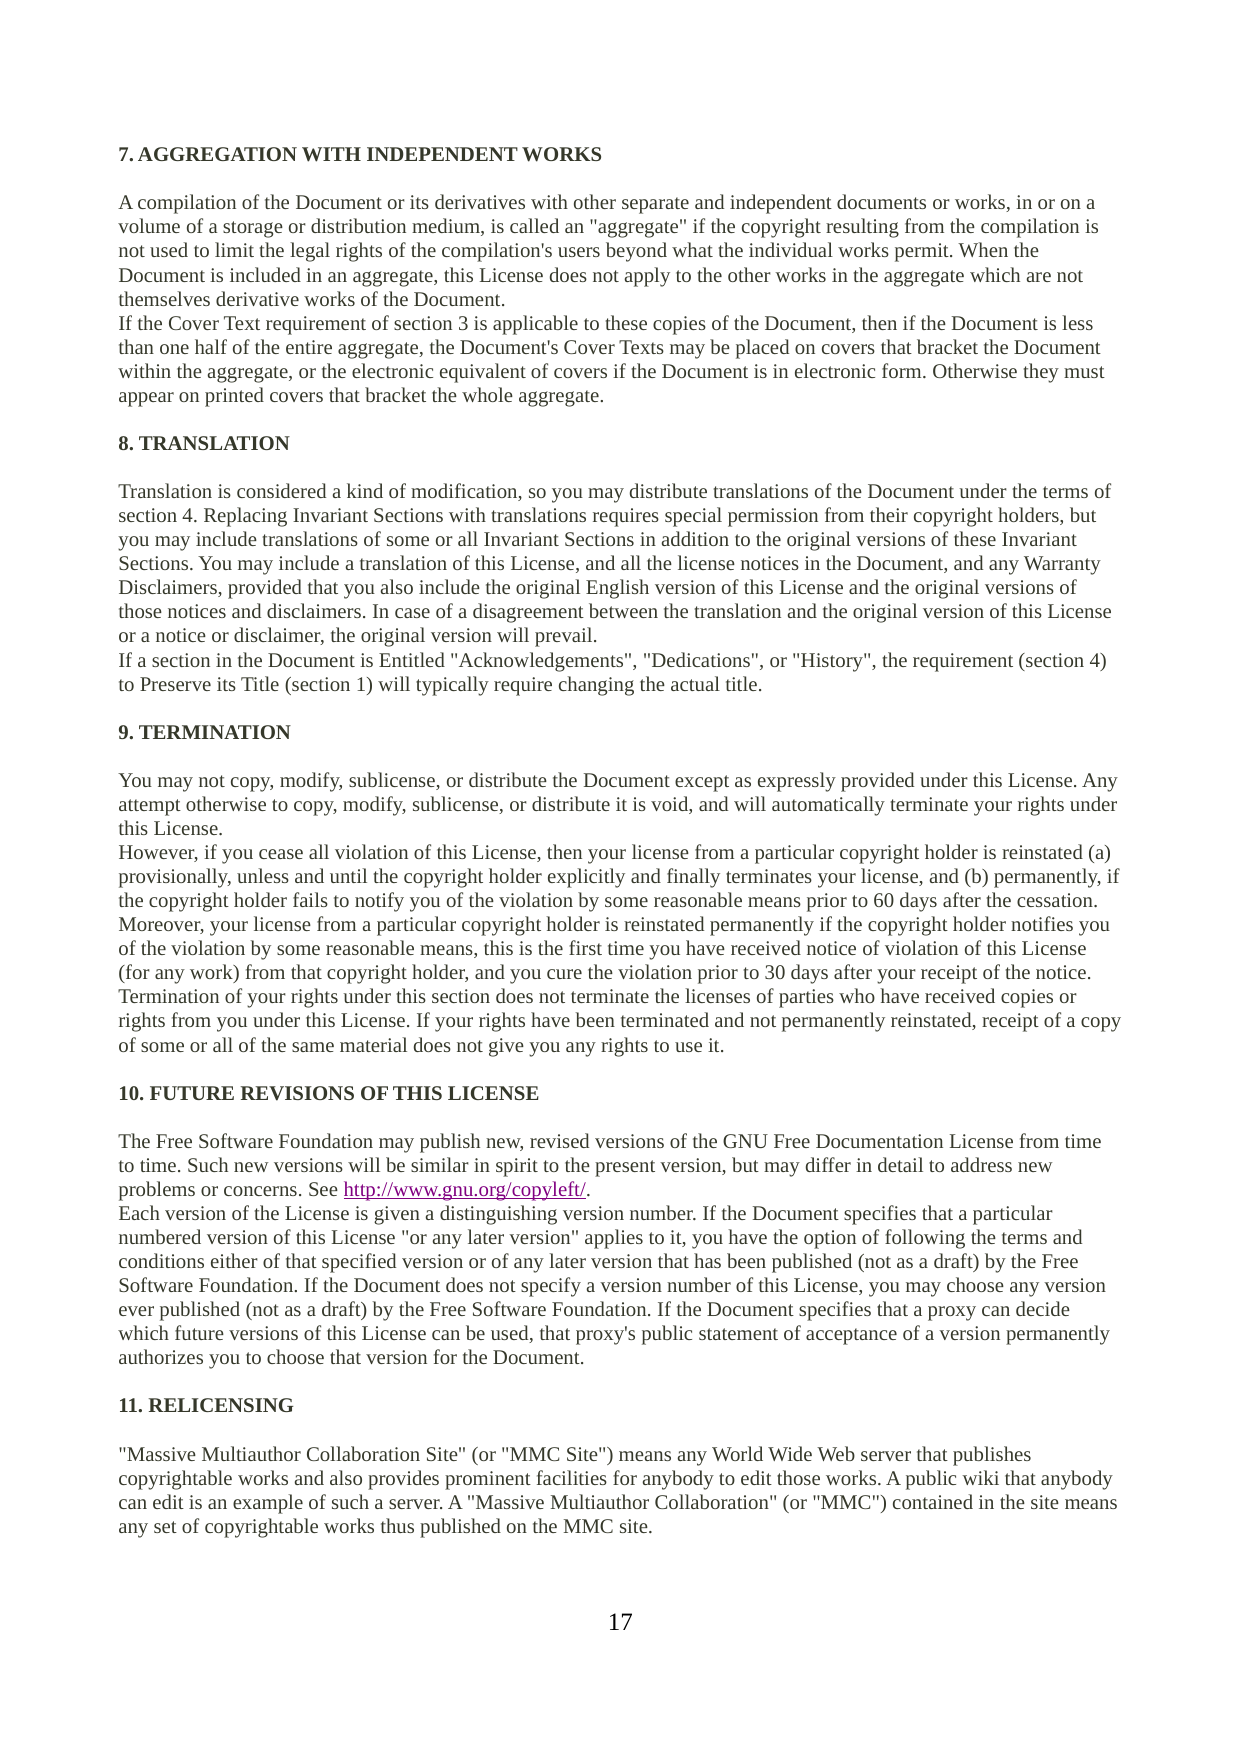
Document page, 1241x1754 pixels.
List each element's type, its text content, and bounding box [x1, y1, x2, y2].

text If the Cover Text requirement of section 3 is applicable to these copies of the Document, then if the Document is less than one half of the entire aggregate, the Document's Cover Texts may be placed on covers that bracket the Document within the aggregate, or the electronic equivalent of covers if the Document is in electronic form. Otherwise they must appear on printed covers that bracket the whole aggregate. [118, 311, 1122, 407]
text You may not copy, modify, sublicense, or distribute the Document except as expressly provided under this License. Any attempt otherwise to copy, modify, sublicense, or distribute it is void, and will automatically terminate your rights under this License. [118, 768, 1122, 840]
text The Free Software Foundation may publish new, revised versions of the GNU Free Documentation License from time to time. Such new versions will be similar in spirit to the present version, but may differ in detail to address new problems or concerns. See http://www.gnu.org/copyleft/. [118, 1129, 1122, 1201]
subtitle 8. TRANSLATION [118, 431, 1122, 455]
text Each version of the License is given a distinguishing version number. If the Document specifies that a particular numbered version of this License "or any later version" applies to it, you have the option of following the terms and conditions either of that specified version or of any later version that has been published (not as a draft) by the Free Software Foundation. If the Document does not specify a version number of this License, you may choose any version ever published (not as a draft) by the Free Software Foundation. If the Document specifies that a proxy can decide which future versions of this License can be used, that proxy's public statement of acceptance of a version permanently authorizes you to choose that version for the Document. [118, 1201, 1122, 1369]
text "Massive Multiauthor Collaboration Site" (or "MMC Site") means any World Wide Web server that publishes copyrightable works and also provides prominent facilities for anybody to edit those works. A public wiki that anybody can edit is an example of such a server. A "Massive Multiauthor Collaboration" (or "MMC") contained in the site means any set of copyrightable works thus published on the MMC site. [118, 1442, 1122, 1538]
text Moreover, your license from a particular copyright holder is reinstated permanently if the copyright holder notifies you of the violation by some reasonable means, this is the first time you have received notice of violation of this License (for any work) from that copyright holder, and you cure the violation prior to 30 days after your receipt of the notice. [118, 912, 1122, 984]
text Termination of your rights under this section does not terminate the licenses of parties who have received copies or rights from you under this License. If your rights have been terminated and not permanently reinstated, receipt of a copy of some or all of the same material does not give you any rights to use it. [118, 984, 1122, 1057]
text Translation is considered a kind of modification, so you may distribute translations of the Document under the terms of section 4. Replacing Invariant Sections with translations requires special permission from their copyright holders, but you may include translations of some or all Invariant Sections in addition to the original versions of these Invariant Sections. You may include a translation of this License, and all the license notices in the Document, and any Warranty Disclaimers, provided that you also include the original English version of this License and the original versions of those notices and disclaimers. In case of a disagreement between the translation and the original version of this License or a notice or disclaimer, the original version will prevail. [118, 479, 1122, 647]
text A compilation of the Document or its derivatives with other separate and independent documents or works, in or on a volume of a storage or distribution medium, is called an "aggregate" if the copyright resulting from the compilation is not used to limit the legal rights of the compilation's users beyond what the individual works permit. When the Document is included in an aggregate, this License does not apply to the other works in the aggregate which are not themselves derivative works of the Document. [118, 190, 1122, 311]
subtitle 11. RELICENSING [118, 1393, 1122, 1417]
subtitle 7. AGGREGATION WITH INDEPENDENT WORKS [118, 142, 1122, 166]
subtitle 9. TERMINATION [118, 720, 1122, 744]
text However, if you cease all violation of this License, then your license from a particular copyright holder is reinstated (a) provisionally, unless and until the copyright holder explicitly and finally terminates your license, and (b) permanently, if the copyright holder fails to notify you of the violation by some reasonable means prior to 60 days after the cessation. [118, 840, 1122, 912]
subtitle 10. FUTURE REVISIONS OF THIS LICENSE [118, 1081, 1122, 1105]
text If a section in the Document is Entitled "Acknowledgements", "Dedications", or "History", the requirement (section 4) to Preserve its Title (section 1) will typically require changing the actual title. [118, 647, 1122, 696]
